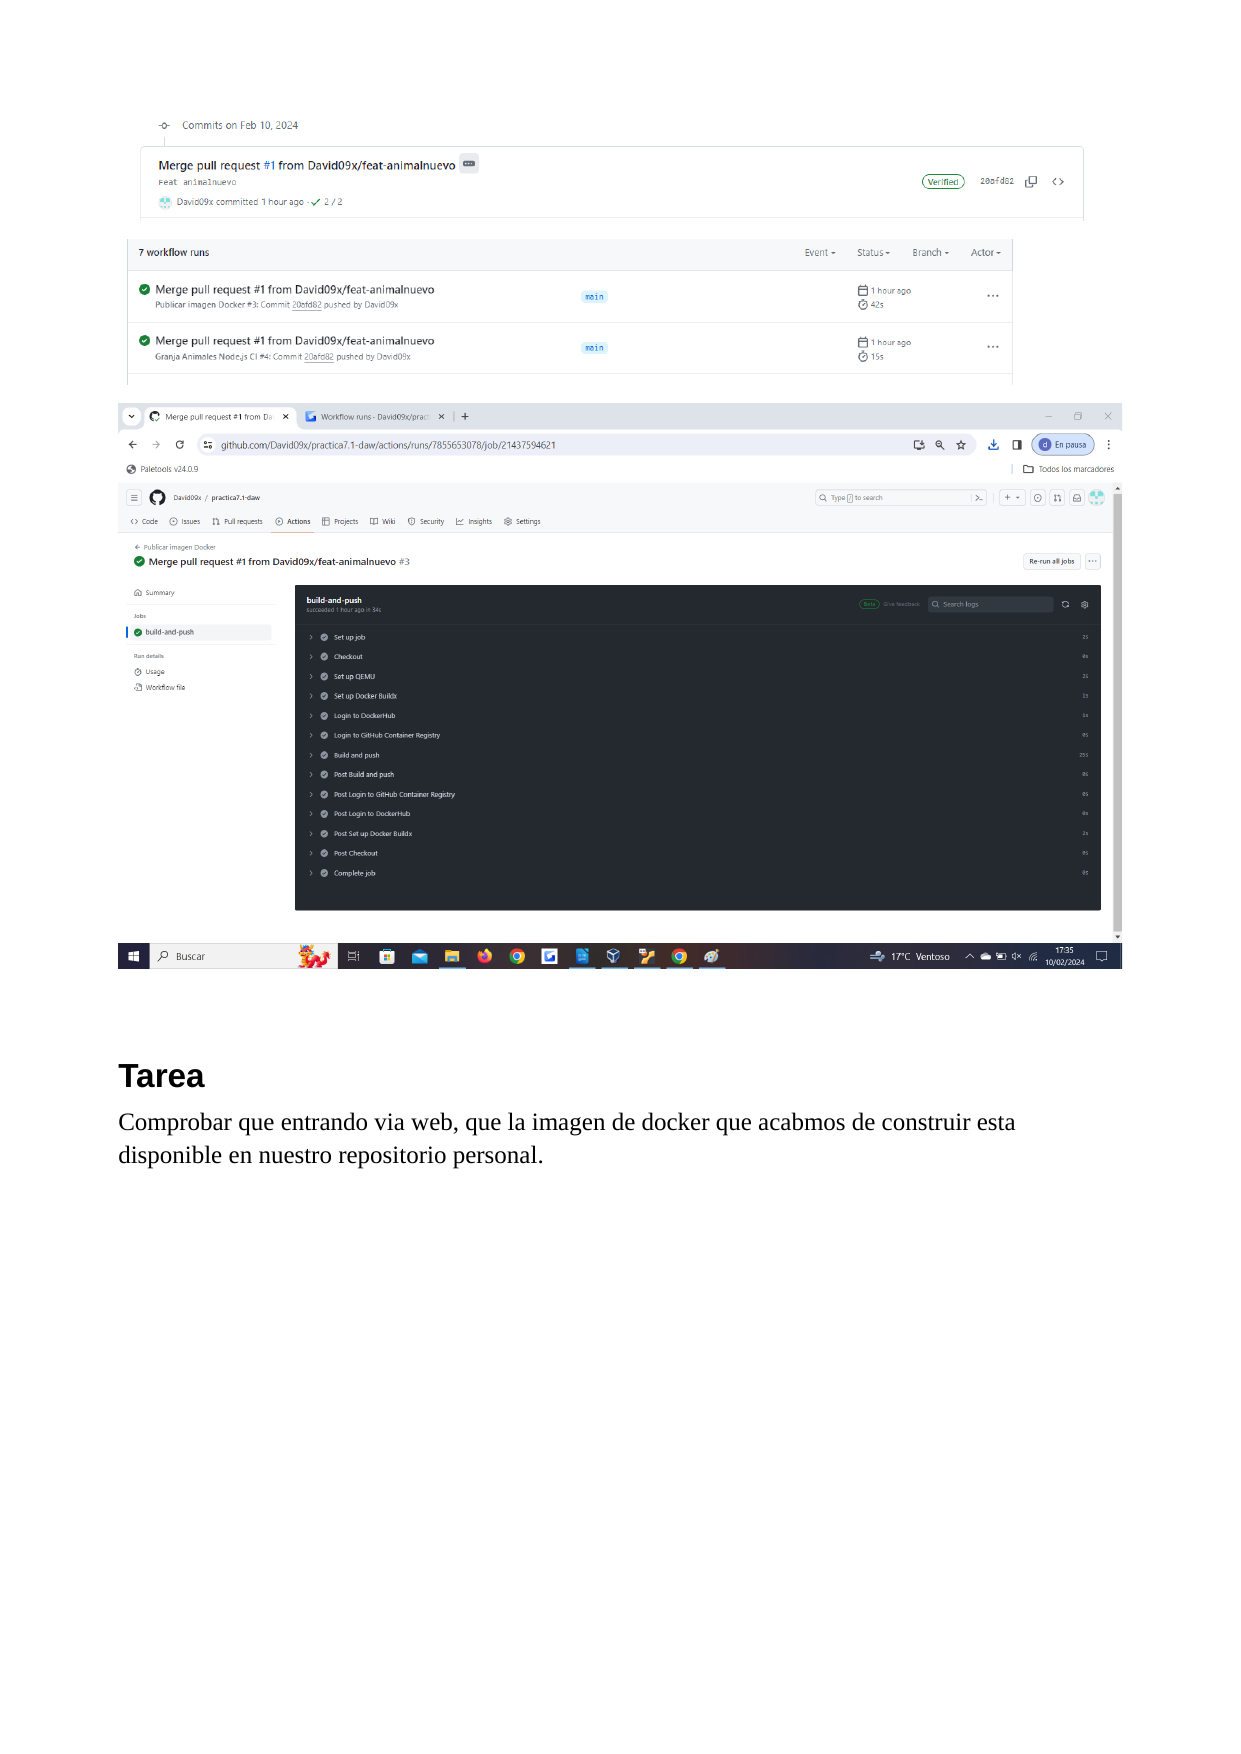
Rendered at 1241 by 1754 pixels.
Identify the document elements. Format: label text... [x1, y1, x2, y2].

text Comprobar que entrando via web, que la imagen de docker que acabmos de construir esta disponible en nuestro repositorio personal. [118, 1107, 1122, 1168]
picture [118, 403, 1123, 969]
picture [118, 239, 1123, 385]
subtitle Tarea [118, 1056, 1122, 1094]
picture [118, 118, 1123, 221]
